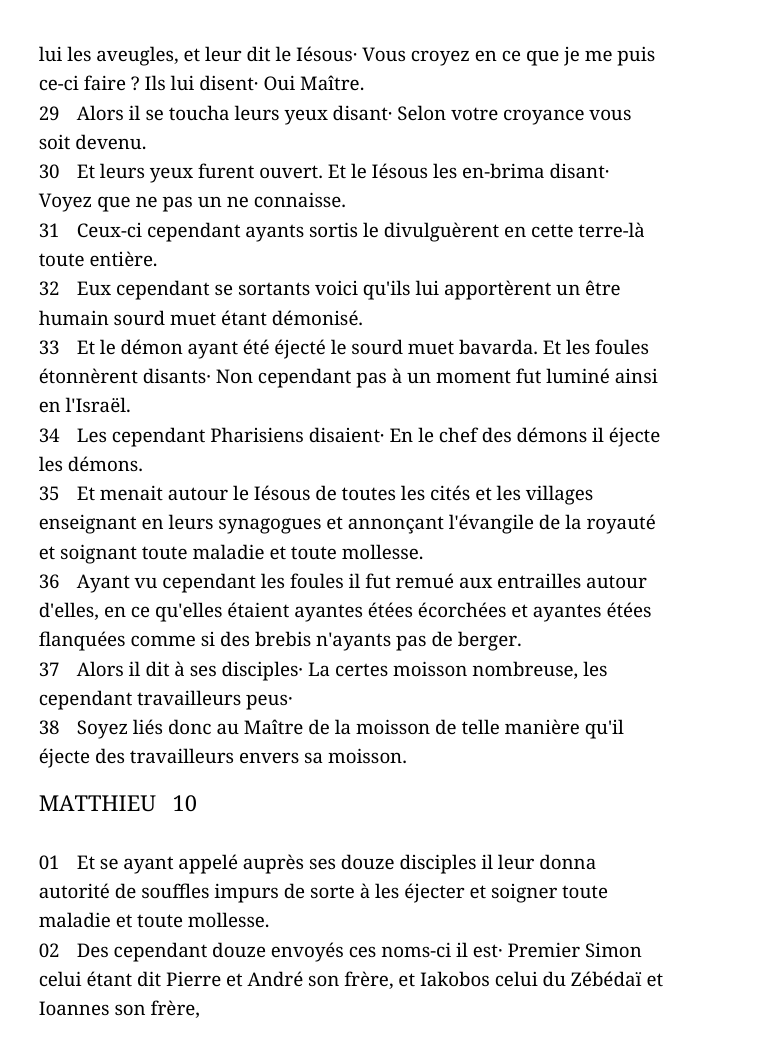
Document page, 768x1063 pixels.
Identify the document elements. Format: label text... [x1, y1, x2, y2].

text 01 Et se ayant appelé auprès ses douze disciples il leur donna autorité de souffles impurs de sorte à les éjecter et soigner toute maladie et toute mollesse. 02 Des cependant douze envoyés ces noms-ci il est· Premier Simon celui étant dit Pierre et André son frère, et Iakobos celui du Zébédaï et Ioannes son frère, [38, 822, 667, 1021]
text MATTHIEU 10 [38, 788, 667, 817]
text lui les aveugles, et leur dit le Iésous· Vous croyez en ce que je me puis ce-ci faire ? Ils lui disent· Oui Maître. 29 Alors il se toucha leurs yeux disant· Selon votre croyance vous soit devenu. 30 Et leurs yeux furent ouvert. Et le Iésous les en-brima disant· Voyez que ne pas un ne connaisse. 31 Ceux-ci cependant ayants sortis le divulguèrent en cette terre-là toute entière. 32 Eux cependant se sortants voici qu'ils lui apportèrent un être humain sourd muet étant démonisé. 33 Et le démon ayant été éjecté le sourd muet bavarda. Et les foules étonnèrent disants· Non cependant pas à un moment fut luminé ainsi en l'Israël. 34 Les cependant Pharisiens disaient· En le chef des démons il éjecte les démons. 35 Et menait autour le Iésous de toutes les cités et les villages enseignant en leurs synagogues et annonçant l'évangile de la royauté et soignant toute maladie et toute mollesse. 36 Ayant vu cependant les foules il fut remué aux entrailles autour d'elles, en ce qu'elles étaient ayantes étées écorchées et ayantes étées flanquées comme si des brebis n'ayants pas de berger. 37 Alors il dit à ses disciples· La certes moisson nombreuse, les cependant travailleurs peus· 38 Soyez liés donc au Maître de la moisson de telle manière qu'il éjecte des travailleurs envers sa moisson. [38, 41, 667, 769]
